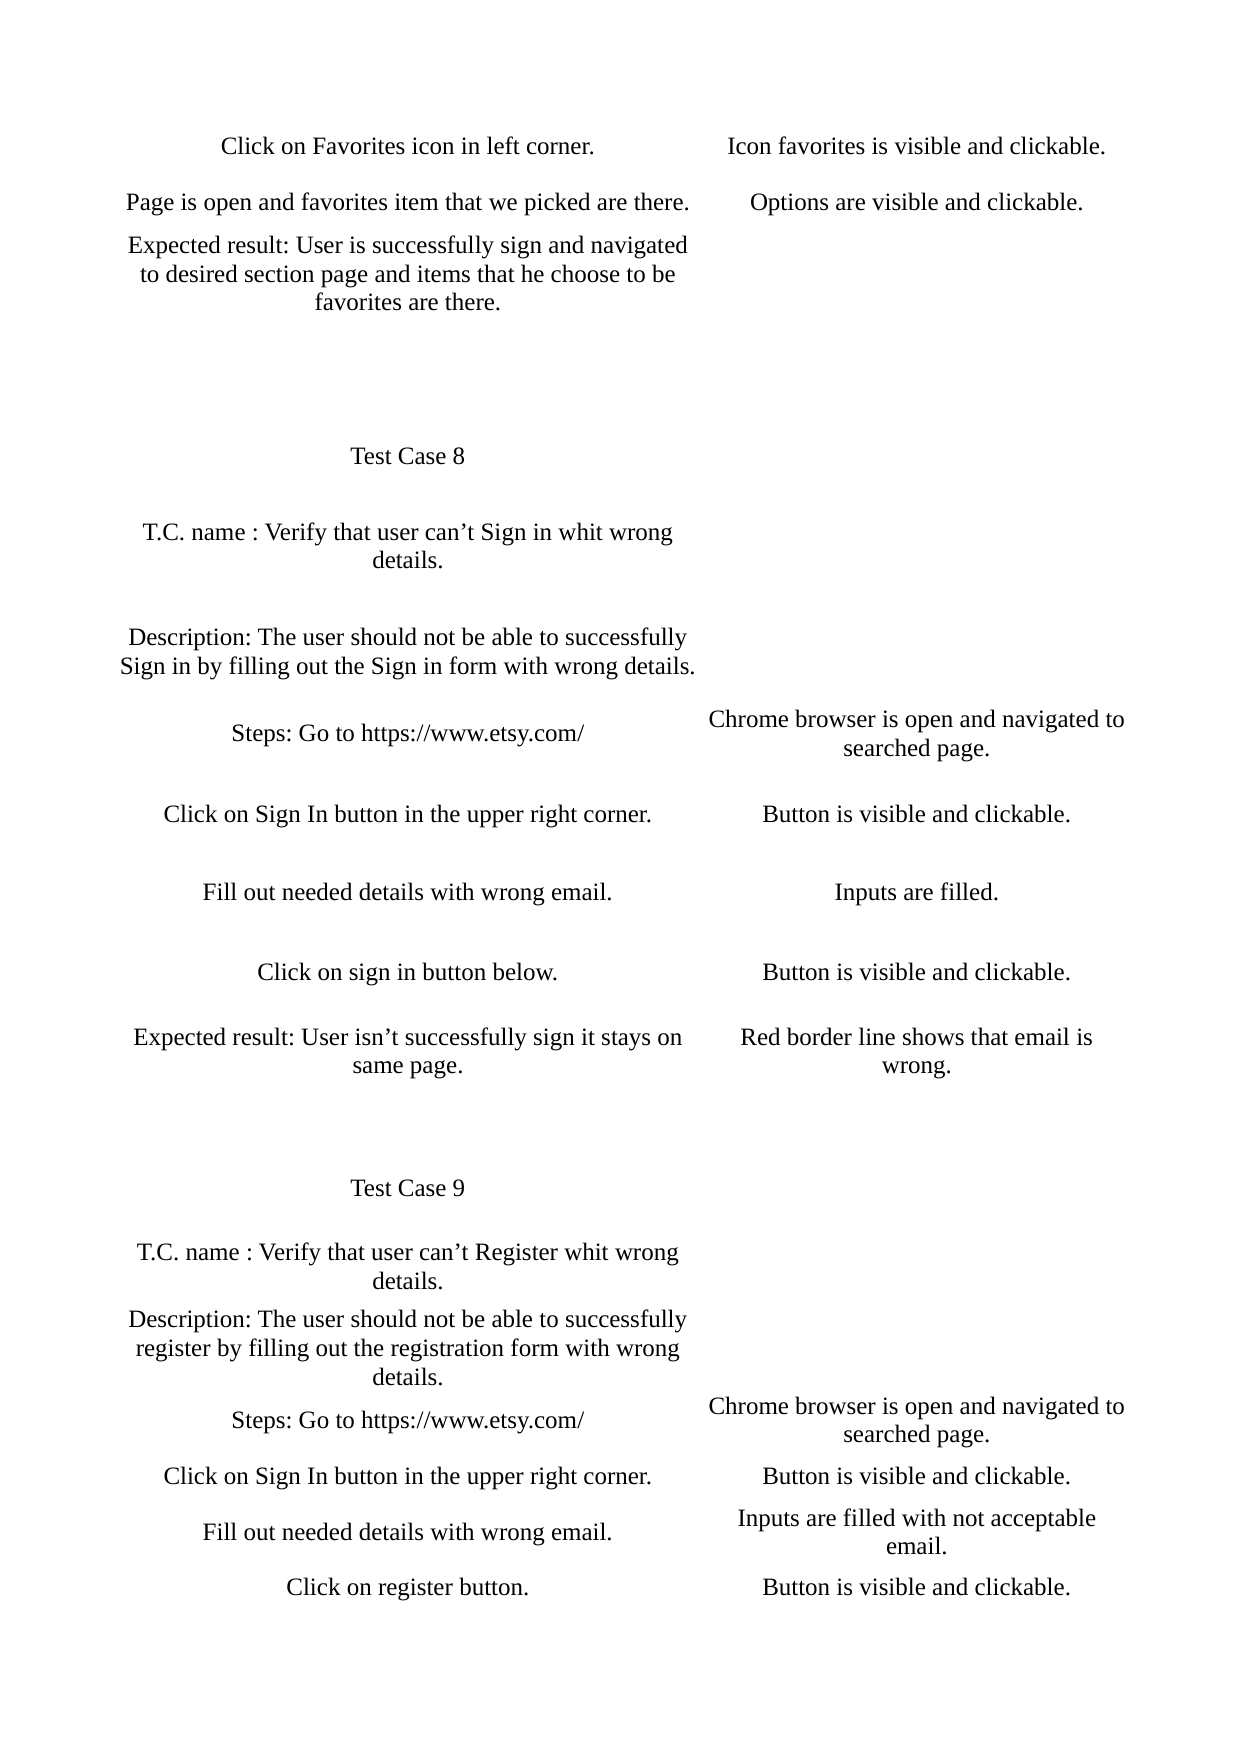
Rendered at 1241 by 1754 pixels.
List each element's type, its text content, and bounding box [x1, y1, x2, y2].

table_cell Fill out needed details with wrong email. [112, 852, 703, 932]
table_cell Chrome browser is open and navigated to searched page. [704, 691, 1130, 774]
table_cell Test Case 8 [112, 403, 703, 508]
table_cell Click on register button. [112, 1560, 703, 1613]
table_cell Page is open and favorites item that we picked are there. [112, 173, 703, 230]
table_cell Click on sign in button below. [112, 932, 703, 1011]
table_cell [112, 1090, 703, 1119]
table_cell T.C. name : Verify that user can’t Sign in whit wrong details. [112, 508, 703, 583]
table_cell Red border line shows that email is wrong. [704, 1011, 1130, 1090]
table_cell T.C. name : Verify that user can’t Register whit wrong details. [112, 1227, 703, 1304]
table_cell [704, 583, 1130, 611]
table_cell [704, 508, 1130, 583]
table_cell Test Case 9 [112, 1148, 703, 1227]
table_cell [704, 1227, 1130, 1304]
table_cell [704, 1119, 1130, 1148]
table_cell [112, 583, 703, 611]
table_cell Click on Favorites icon in left corner. [112, 118, 703, 172]
table_cell [704, 403, 1130, 508]
table_cell [112, 345, 703, 374]
table_cell Button is visible and clickable. [704, 1560, 1130, 1613]
table_cell Click on Sign In button in the upper right corner. [112, 1448, 703, 1503]
table_cell [704, 316, 1130, 345]
table_cell Description: The user should not be able to successfully Sign in by filling out the Sign in form with wrong details. [112, 611, 703, 691]
table_cell Button is visible and clickable. [704, 775, 1130, 852]
table_cell [704, 374, 1130, 402]
table_cell Description: The user should not be able to successfully register by filling out the registration form with wrong details. [112, 1305, 703, 1391]
table_cell [704, 230, 1130, 316]
table_cell Fill out needed details with wrong email. [112, 1503, 703, 1560]
table_cell [112, 374, 703, 402]
table_cell Options are visible and clickable. [704, 173, 1130, 230]
table_cell [704, 345, 1130, 374]
table_cell Steps: Go to https://www.etsy.com/ [112, 1391, 703, 1448]
table_cell [112, 316, 703, 345]
table_cell [704, 611, 1130, 691]
table_cell Expected result: User isn’t successfully sign it stays on same page. [112, 1011, 703, 1090]
table_cell [704, 1148, 1130, 1227]
table_cell Steps: Go to https://www.etsy.com/ [112, 691, 703, 774]
table_cell Icon favorites is visible and clickable. [704, 118, 1130, 172]
table_cell Inputs are filled with not acceptable email. [704, 1503, 1130, 1560]
table_cell [704, 1305, 1130, 1391]
table_cell [112, 1119, 703, 1148]
table_cell Inputs are filled. [704, 852, 1130, 932]
table_cell Button is visible and clickable. [704, 932, 1130, 1011]
table_cell Button is visible and clickable. [704, 1448, 1130, 1503]
table_cell Click on Sign In button in the upper right corner. [112, 775, 703, 852]
table_cell Chrome browser is open and navigated to searched page. [704, 1391, 1130, 1448]
table_cell [704, 1090, 1130, 1119]
table_cell Expected result: User is successfully sign and navigated to desired section page and items that he choose to be favorites are there. [112, 230, 703, 316]
